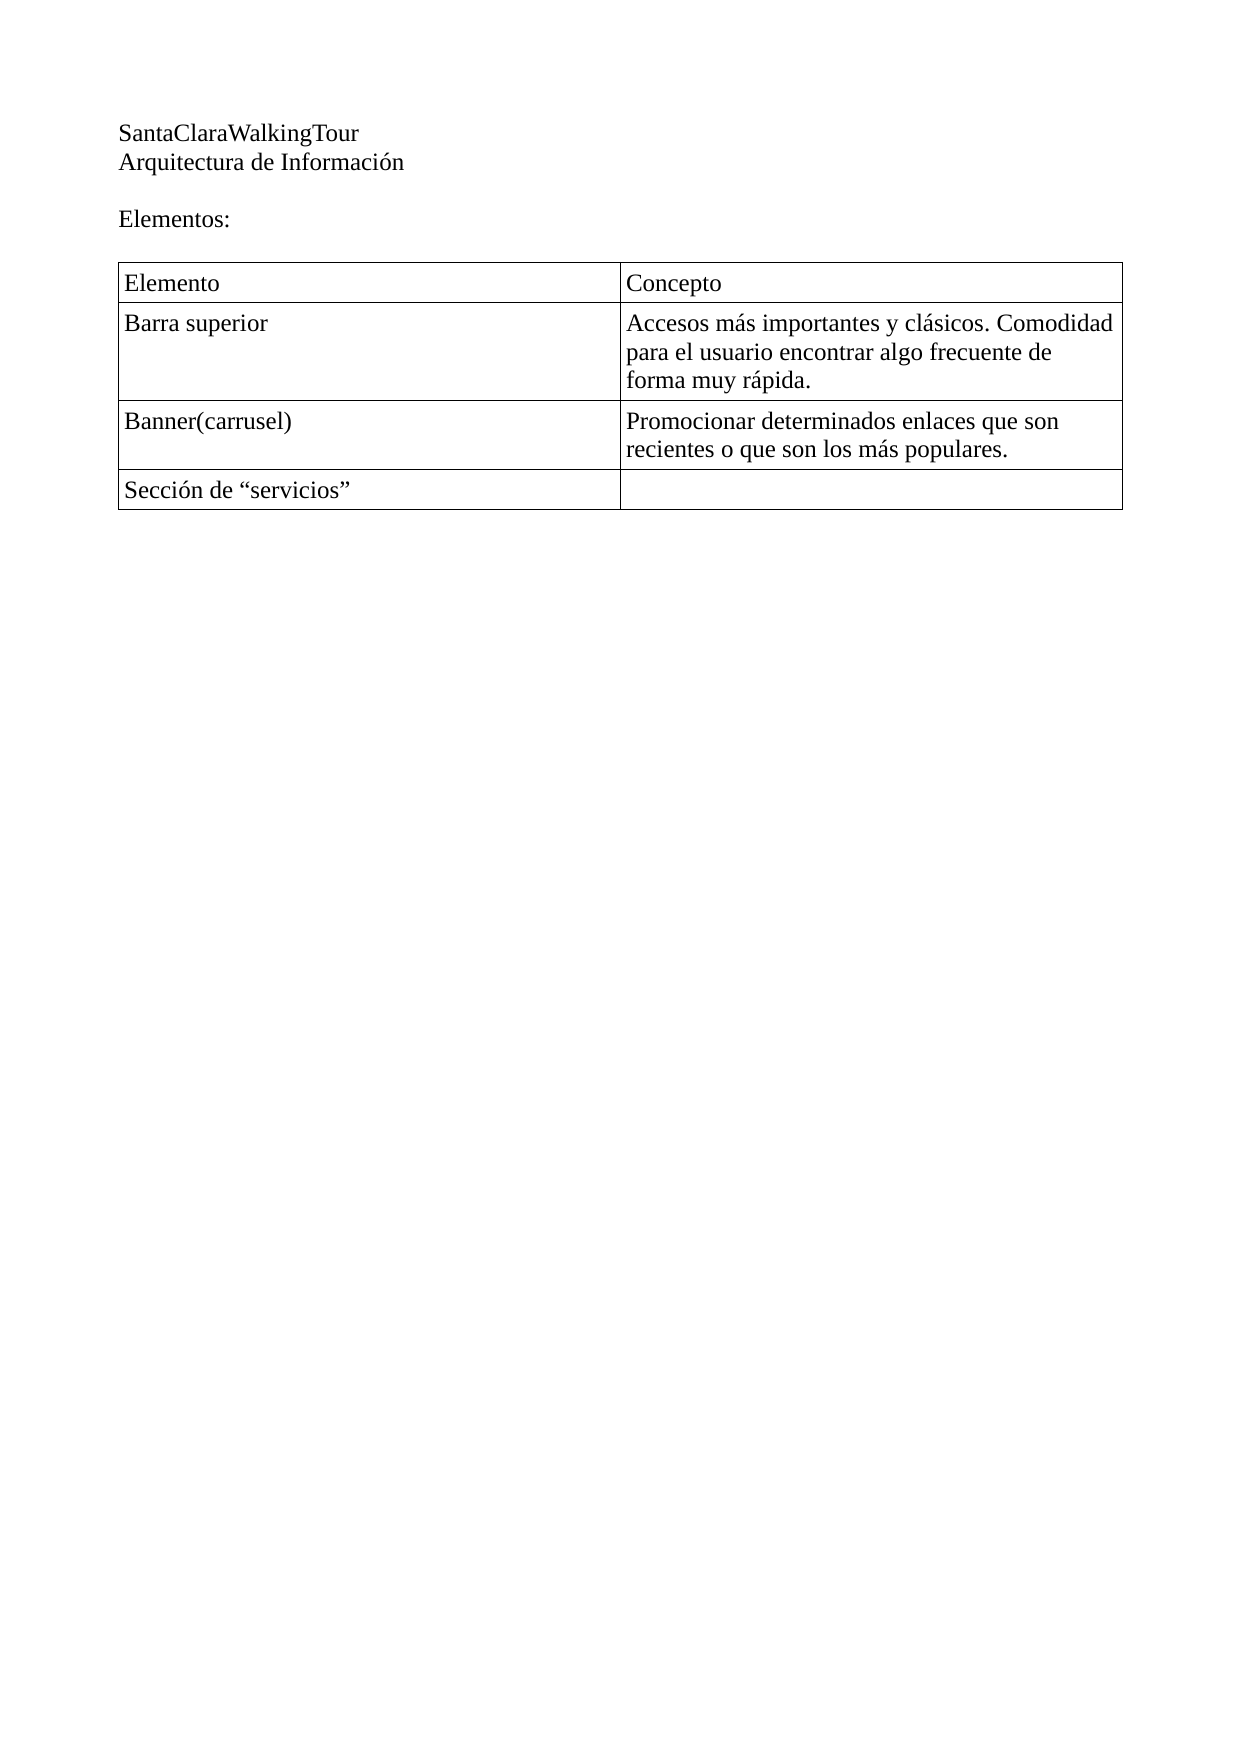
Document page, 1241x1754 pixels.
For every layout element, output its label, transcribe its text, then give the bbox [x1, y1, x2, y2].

table_header Elemento [119, 263, 620, 302]
text SantaClaraWalkingTour [118, 118, 1122, 147]
text Elementos: [118, 204, 1122, 233]
table_cell Accesos más importantes y clásicos. Comodidad para el usuario encontrar algo frecuente de forma muy rápida. [621, 303, 1122, 400]
text Arquitectura de Información [118, 147, 1122, 176]
table_cell Banner(carrusel) [119, 401, 620, 469]
table_cell Sección de “servicios” [119, 470, 620, 509]
table_header Concepto [621, 263, 1122, 302]
table_cell Promocionar determinados enlaces que son recientes o que son los más populares. [621, 401, 1122, 469]
table_cell Barra superior [119, 303, 620, 400]
table_cell [621, 470, 1122, 509]
